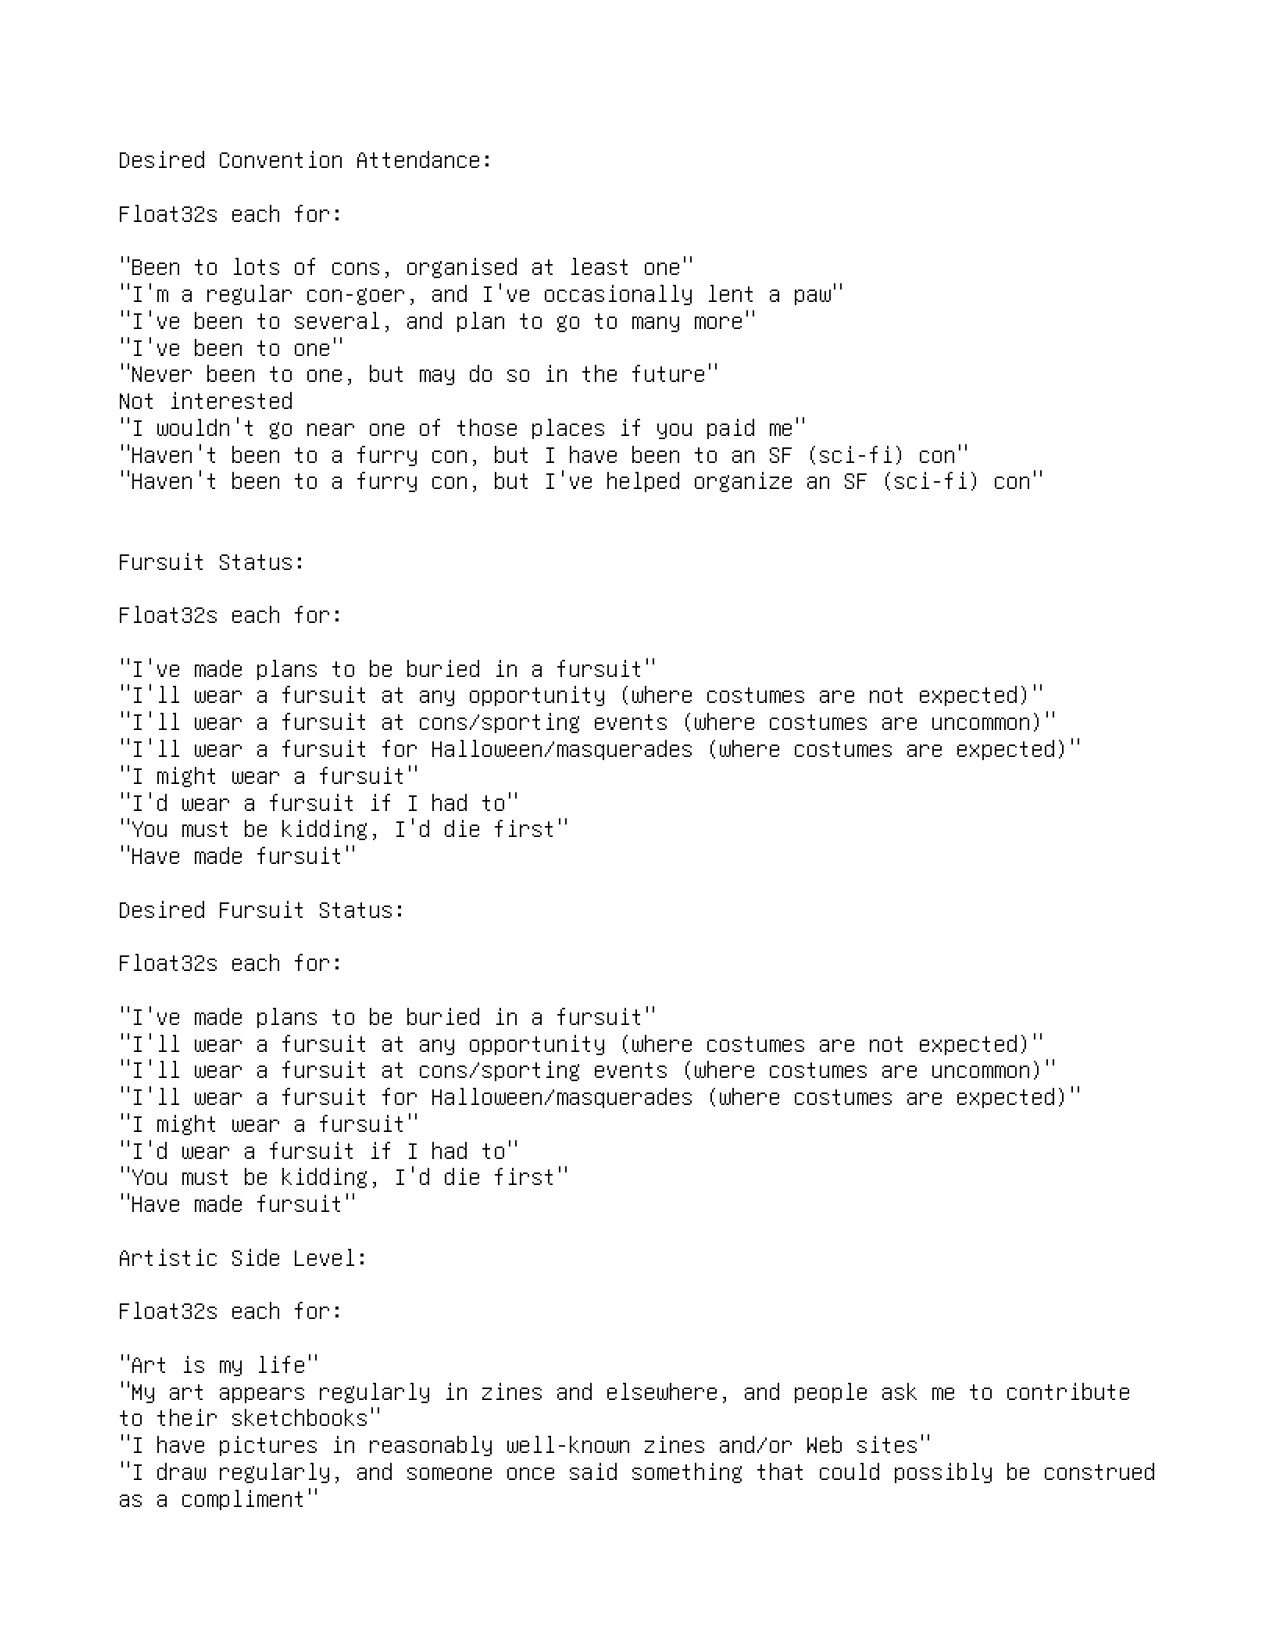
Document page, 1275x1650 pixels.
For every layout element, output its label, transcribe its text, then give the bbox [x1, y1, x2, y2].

text "I wouldn't go near one of those places if you paid me" [118, 413, 1157, 439]
text "Have made fursuit" [118, 1189, 1157, 1216]
text "I'm a regular con-goer, and I've occasionally lent a paw" [118, 279, 1157, 306]
text Desired Convention Attendance: [118, 145, 1157, 172]
text "Haven't been to a furry con, but I have been to an SF (sci-fi) con" [118, 439, 1157, 466]
text "Have made fursuit" [118, 841, 1157, 868]
text "Haven't been to a furry con, but I've helped organize an SF (sci-fi) con" [118, 466, 1157, 493]
text Artistic Side Level: [118, 1242, 1157, 1269]
text "You must be kidding, I'd die first" [118, 814, 1157, 841]
text "Art is my life" [118, 1349, 1157, 1376]
text "I'll wear a fursuit for Halloween/masquerades (where costumes are expected)" [118, 734, 1157, 761]
text "I'll wear a fursuit for Halloween/masquerades (where costumes are expected)" [118, 1082, 1157, 1109]
text Float32s each for: [118, 1296, 1157, 1323]
text "I've made plans to be buried in a fursuit" [118, 1002, 1157, 1028]
text "Been to lots of cons, organised at least one" [118, 252, 1157, 279]
text "Never been to one, but may do so in the future" [118, 359, 1157, 386]
text "I've been to one" [118, 332, 1157, 359]
text "You must be kidding, I'd die first" [118, 1162, 1157, 1189]
text "I've been to several, and plan to go to many more" [118, 306, 1157, 332]
text "I might wear a fursuit" [118, 761, 1157, 787]
text "I might wear a fursuit" [118, 1109, 1157, 1135]
text Float32s each for: [118, 198, 1157, 225]
text Desired Fursuit Status: [118, 894, 1157, 921]
text "I'd wear a fursuit if I had to" [118, 1135, 1157, 1162]
text "I draw regularly, and someone once said something that could possibly be construed as a compliment" [118, 1457, 1157, 1510]
text "I'd wear a fursuit if I had to" [118, 787, 1157, 814]
text "My art appears regularly in zines and elsewhere, and people ask me to contribute to their sketchbooks" [118, 1376, 1157, 1430]
text "I'll wear a fursuit at any opportunity (where costumes are not expected)" [118, 1028, 1157, 1055]
text Float32s each for: [118, 600, 1157, 627]
text "I have pictures in reasonably well-known zines and/or Web sites" [118, 1430, 1157, 1457]
text "I'll wear a fursuit at cons/sporting events (where costumes are uncommon)" [118, 707, 1157, 734]
text Float32s each for: [118, 948, 1157, 975]
text "I've made plans to be buried in a fursuit" [118, 653, 1157, 680]
text Fursuit Status: [118, 546, 1157, 573]
text "I'll wear a fursuit at any opportunity (where costumes are not expected)" [118, 680, 1157, 707]
text Not interested [118, 386, 1157, 413]
text "I'll wear a fursuit at cons/sporting events (where costumes are uncommon)" [118, 1055, 1157, 1082]
